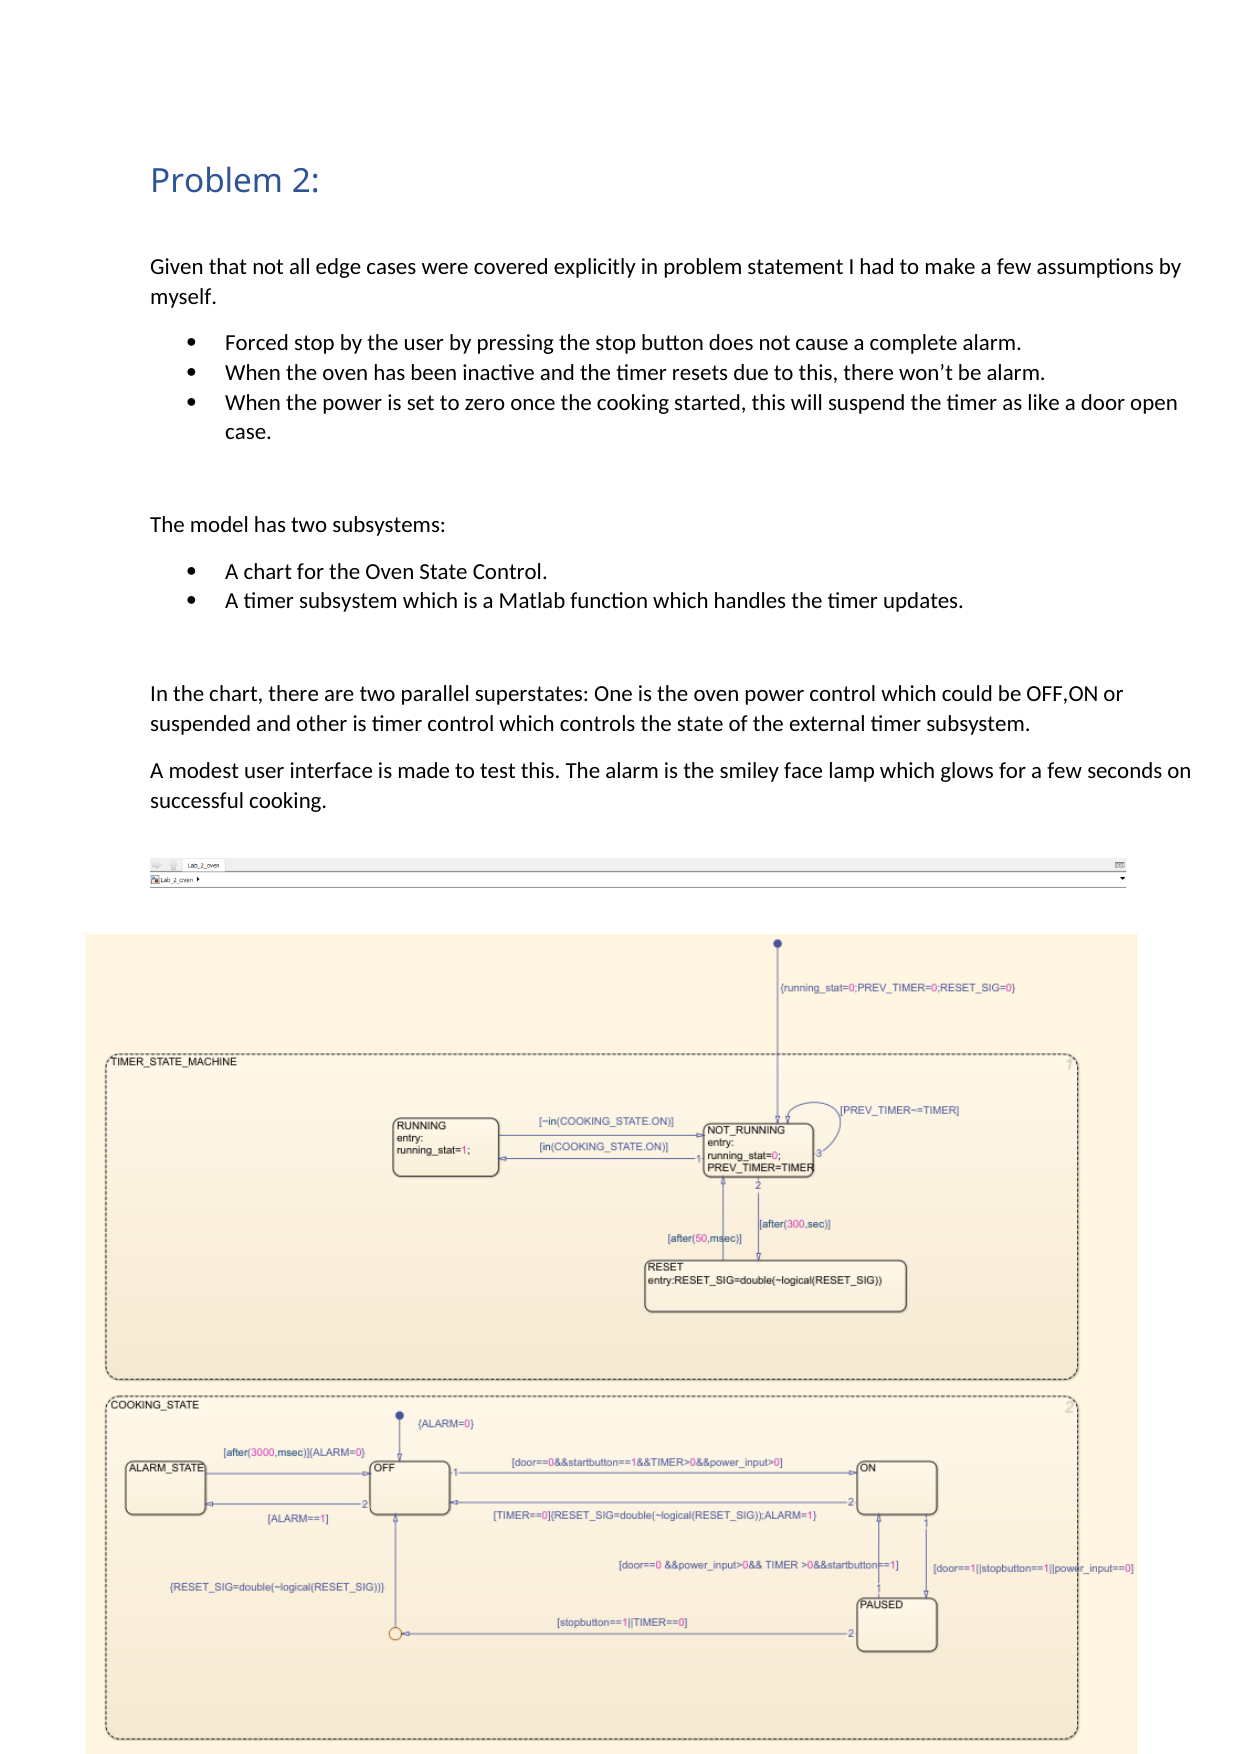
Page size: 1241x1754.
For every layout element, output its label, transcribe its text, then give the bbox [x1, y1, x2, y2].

list A timer subsystem which is a Matlab function which handles the timer updates. [187, 587, 1202, 615]
list When the power is set to zero once the cooking started, this will suspend the timer as like a door open case. [187, 388, 1202, 446]
text Given that not all edge cases were covered explicitly in problem statement I had to make a few assumptions by myself. [150, 252, 1202, 310]
list Forced stop by the user by pressing the stop button does not cause a complete alarm. [187, 328, 1202, 356]
text A modest user interface is made to test this. The alarm is the smiley face lamp which glows for a few seconds on successful cooking. [150, 756, 1202, 814]
text The model has two subsystems: [150, 510, 1202, 538]
list When the oven has been inactive and the timer resets due to this, there won’t be alarm. [187, 358, 1202, 386]
text In the chart, there are two parallel superstates: One is the oven power control which could be OFF,ON or suspended and other is timer control which controls the state of the external timer subsystem. [150, 679, 1202, 737]
subtitle Problem 2: [150, 157, 1202, 202]
list A chart for the Oven State Control. [187, 557, 1202, 585]
